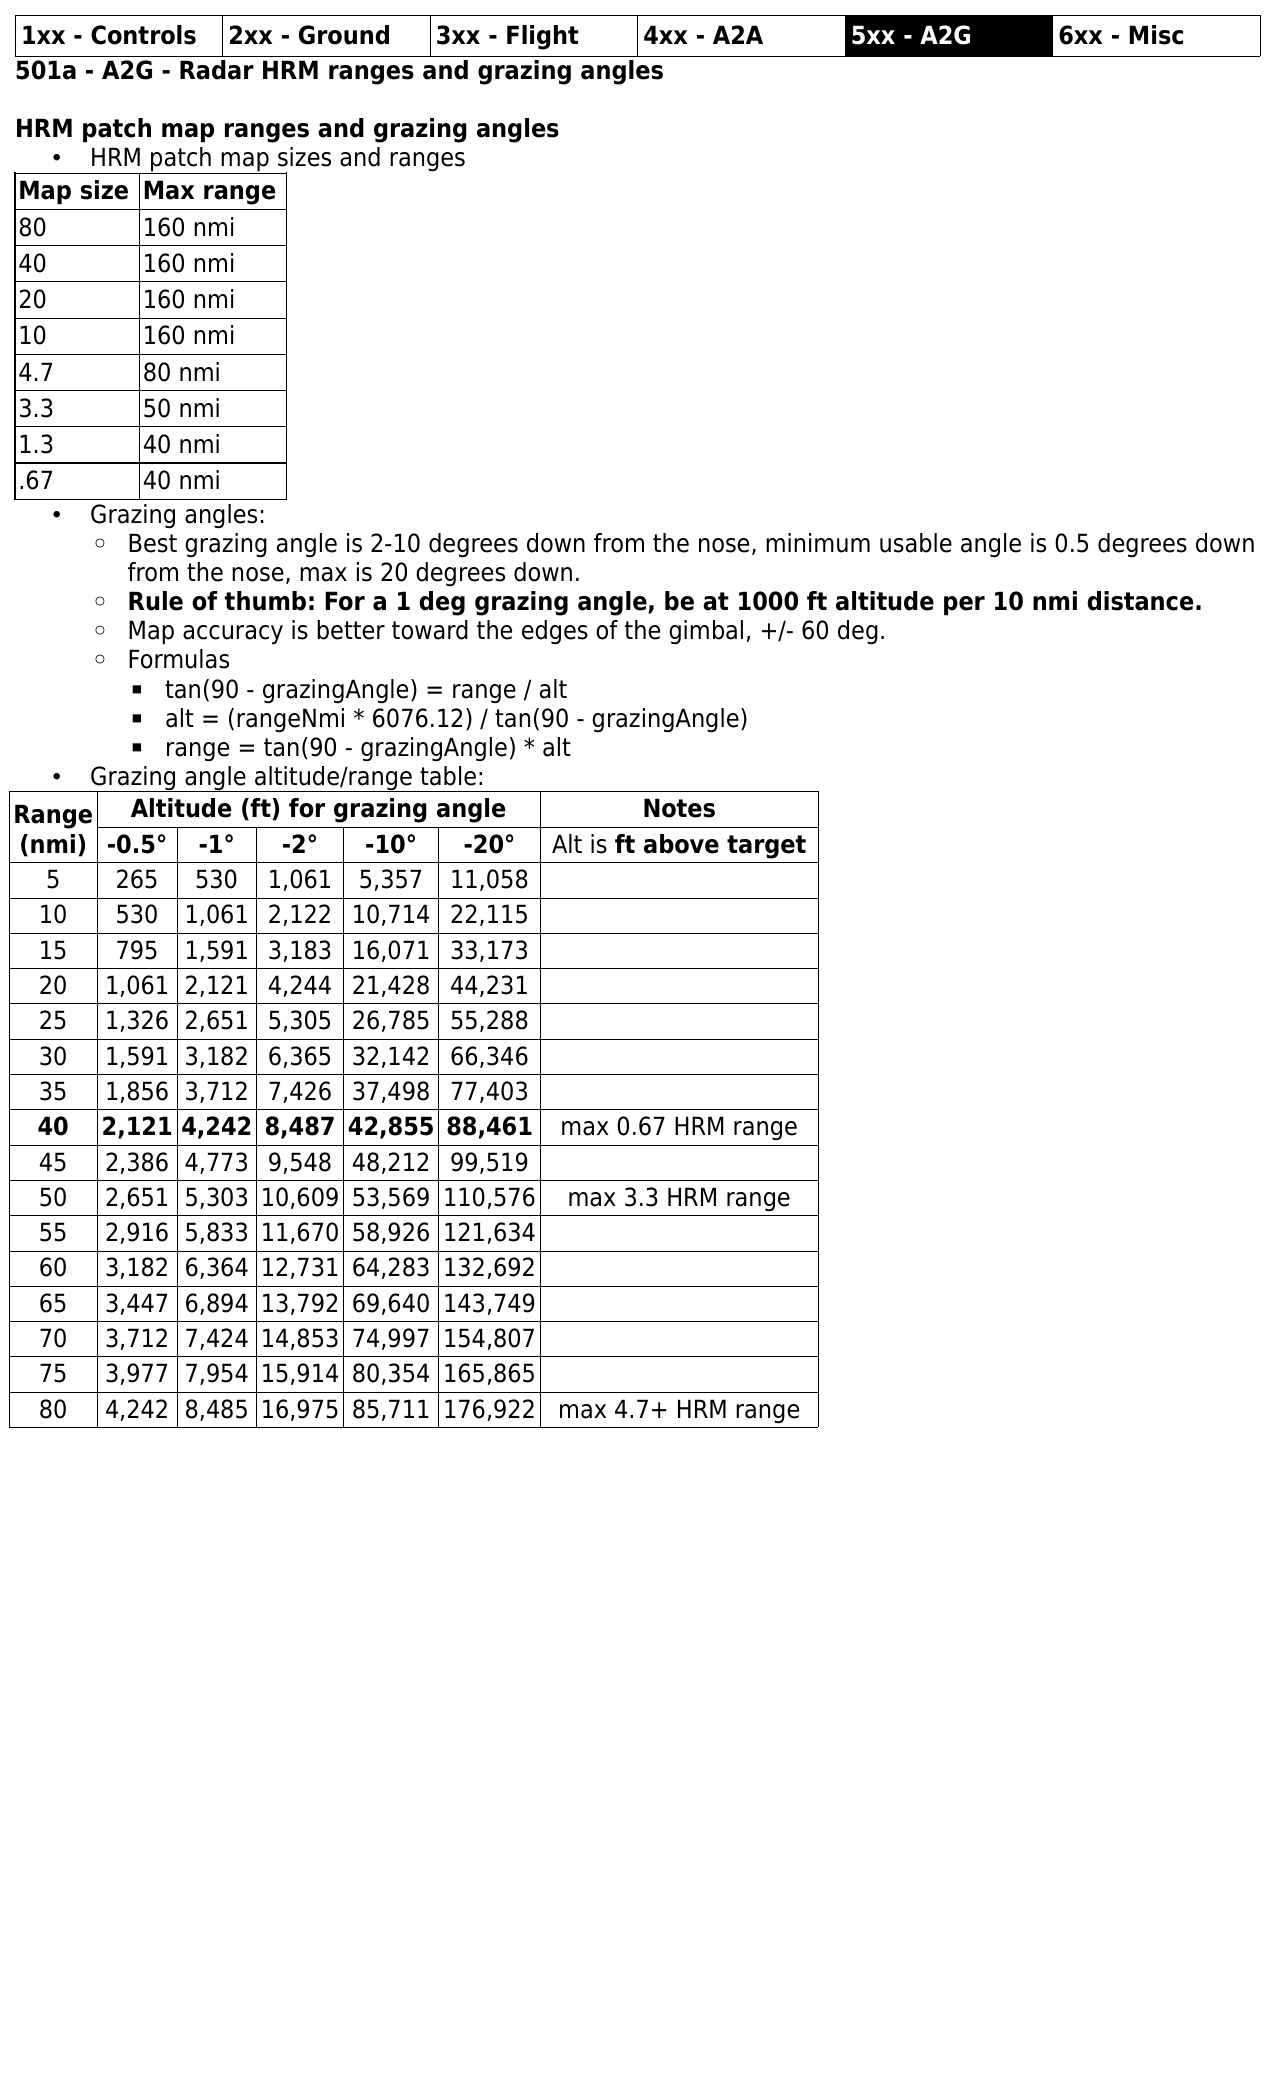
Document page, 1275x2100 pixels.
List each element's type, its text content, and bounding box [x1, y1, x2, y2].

text HRM patch map ranges and grazing angles [15, 114, 1260, 143]
table_cell -0.5° [98, 828, 177, 862]
table_cell [541, 1357, 818, 1392]
table_cell 88,461 [439, 1110, 540, 1144]
table_cell 6,364 [178, 1252, 256, 1286]
table_cell 80 [10, 1393, 97, 1427]
table_cell 160 nmi [140, 210, 286, 245]
table_cell 4.7 [16, 355, 139, 390]
table_cell [541, 1216, 818, 1251]
table_header 2xx - Ground [223, 16, 430, 56]
table_cell 10,714 [344, 899, 438, 933]
table_cell 5,305 [257, 1004, 343, 1039]
table_cell 40 nmi [140, 427, 286, 462]
table_cell 65 [10, 1287, 97, 1321]
table_cell 11,058 [439, 863, 540, 897]
table_cell 3,182 [98, 1252, 177, 1286]
table_cell 5,357 [344, 863, 438, 897]
table_cell 60 [10, 1252, 97, 1286]
table_cell 121,634 [439, 1216, 540, 1251]
table_cell 42,855 [344, 1110, 438, 1144]
table_cell 4,773 [178, 1146, 256, 1180]
table_cell 4,244 [257, 969, 343, 1003]
table_cell 55 [10, 1216, 97, 1251]
table_cell 85,711 [344, 1393, 438, 1427]
table_cell 1,591 [178, 934, 256, 968]
list tan(90 - grazingAngle) = range / alt [127, 675, 1260, 704]
table_cell 16,975 [257, 1393, 343, 1427]
table_header Map size [16, 174, 139, 209]
table_cell [541, 1252, 818, 1286]
table_cell 12,731 [257, 1252, 343, 1286]
table_cell 55,288 [439, 1004, 540, 1039]
table_cell 160 nmi [140, 282, 286, 317]
table_cell 26,785 [344, 1004, 438, 1039]
table_cell [541, 934, 818, 968]
list HRM patch map sizes and ranges [52, 143, 1260, 172]
table_cell 2,651 [98, 1181, 177, 1215]
table_cell 48,212 [344, 1146, 438, 1180]
table_cell 4,242 [98, 1393, 177, 1427]
table_cell 10,609 [257, 1181, 343, 1215]
table_cell -20° [439, 828, 540, 862]
table_cell 7,954 [178, 1357, 256, 1392]
table_cell 40 [16, 246, 139, 281]
table_cell 20 [16, 282, 139, 317]
list Formulas [90, 646, 1260, 675]
table_cell 9,548 [257, 1146, 343, 1180]
table_cell 10 [10, 899, 97, 933]
table_cell 154,807 [439, 1322, 540, 1356]
table_cell 3.3 [16, 391, 139, 426]
table_cell 37,498 [344, 1075, 438, 1109]
table_cell 265 [98, 863, 177, 897]
table_cell 13,792 [257, 1287, 343, 1321]
table_cell 1,061 [178, 899, 256, 933]
list Best grazing angle is 2-10 degrees down from the nose, minimum usable angle is 0.5 degrees down from the nose, max is 20 degrees down. [90, 529, 1260, 587]
table_header 6xx - Misc [1053, 16, 1260, 56]
table_cell [541, 1040, 818, 1074]
list Map accuracy is better toward the edges of the gimbal, +/- 60 deg. [90, 616, 1260, 646]
table_cell 8,485 [178, 1393, 256, 1427]
table_cell 530 [178, 863, 256, 897]
table_cell 2,122 [257, 899, 343, 933]
table_cell 53,569 [344, 1181, 438, 1215]
table_cell 4,242 [178, 1110, 256, 1144]
table_cell 75 [10, 1357, 97, 1392]
table_cell 110,576 [439, 1181, 540, 1215]
table_cell 14,853 [257, 1322, 343, 1356]
table_cell 50 nmi [140, 391, 286, 426]
table_cell 6,894 [178, 1287, 256, 1321]
table_cell 6,365 [257, 1040, 343, 1074]
table_cell 11,670 [257, 1216, 343, 1251]
table_cell 40 [10, 1110, 97, 1144]
table_cell [541, 863, 818, 897]
list Grazing angles: [52, 500, 1260, 529]
table_cell 2,386 [98, 1146, 177, 1180]
list Grazing angle altitude/range table: [52, 762, 1260, 791]
table_cell 15 [10, 934, 97, 968]
table_header Altitude (ft) for grazing angle [98, 792, 540, 827]
table_cell 30 [10, 1040, 97, 1074]
table_cell 3,182 [178, 1040, 256, 1074]
table_cell 530 [98, 899, 177, 933]
table_cell -2° [257, 828, 343, 862]
table_header 4xx - A2A [638, 16, 845, 56]
table_cell 50 [10, 1181, 97, 1215]
table_cell [541, 969, 818, 1003]
table_cell 3,183 [257, 934, 343, 968]
table_cell -10° [344, 828, 438, 862]
table_header Notes [541, 792, 818, 827]
table_cell 1.3 [16, 427, 139, 462]
list Rule of thumb: For a 1 deg grazing angle, be at 1000 ft altitude per 10 nmi distance. [90, 587, 1260, 616]
table_cell 40 nmi [140, 464, 286, 499]
table_cell 3,977 [98, 1357, 177, 1392]
table_cell 8,487 [257, 1110, 343, 1144]
table_cell 66,346 [439, 1040, 540, 1074]
table_cell max 0.67 HRM range [541, 1110, 818, 1144]
table_cell 16,071 [344, 934, 438, 968]
table_cell 1,591 [98, 1040, 177, 1074]
table_cell 1,856 [98, 1075, 177, 1109]
table_cell max 4.7+ HRM range [541, 1393, 818, 1427]
table_header 1xx - Controls [16, 16, 222, 56]
table_cell 160 nmi [140, 319, 286, 354]
table_header 5xx - A2G [846, 16, 1052, 56]
table_cell 3,712 [98, 1322, 177, 1356]
table_cell 74,997 [344, 1322, 438, 1356]
table_cell 3,447 [98, 1287, 177, 1321]
table_header Range (nmi) [10, 792, 97, 862]
table_header Max range [140, 174, 286, 209]
table_cell 2,121 [178, 969, 256, 1003]
table_cell 58,926 [344, 1216, 438, 1251]
table_cell 22,115 [439, 899, 540, 933]
table_cell 2,651 [178, 1004, 256, 1039]
table_cell 77,403 [439, 1075, 540, 1109]
table_cell [541, 899, 818, 933]
table_cell 15,914 [257, 1357, 343, 1392]
table_cell 2,121 [98, 1110, 177, 1144]
table_cell 64,283 [344, 1252, 438, 1286]
table_cell 44,231 [439, 969, 540, 1003]
table_cell [541, 1146, 818, 1180]
table_cell 1,326 [98, 1004, 177, 1039]
table_cell 99,519 [439, 1146, 540, 1180]
table_cell 3,712 [178, 1075, 256, 1109]
table_cell 80 nmi [140, 355, 286, 390]
table_cell [541, 1075, 818, 1109]
table_cell 132,692 [439, 1252, 540, 1286]
table_cell .67 [16, 464, 139, 499]
text 501a - A2G - Radar HRM ranges and grazing angles [15, 57, 1260, 85]
table_cell 21,428 [344, 969, 438, 1003]
table_cell 35 [10, 1075, 97, 1109]
table_cell 795 [98, 934, 177, 968]
table_cell 5,833 [178, 1216, 256, 1251]
table_cell 80,354 [344, 1357, 438, 1392]
table_cell 20 [10, 969, 97, 1003]
table_cell 69,640 [344, 1287, 438, 1321]
table_cell 32,142 [344, 1040, 438, 1074]
list alt = (rangeNmi * 6076.12) / tan(90 - grazingAngle) [127, 704, 1260, 733]
list range = tan(90 - grazingAngle) * alt [127, 733, 1260, 762]
table_header 3xx - Flight [431, 16, 637, 56]
table_cell 5,303 [178, 1181, 256, 1215]
table_cell max 3.3 HRM range [541, 1181, 818, 1215]
table_cell 70 [10, 1322, 97, 1356]
table_cell 143,749 [439, 1287, 540, 1321]
table_cell 7,426 [257, 1075, 343, 1109]
table_cell [541, 1287, 818, 1321]
table_cell 1,061 [98, 969, 177, 1003]
table_cell 2,916 [98, 1216, 177, 1251]
table_cell 176,922 [439, 1393, 540, 1427]
table_cell [541, 1322, 818, 1356]
table_cell 1,061 [257, 863, 343, 897]
table_cell 33,173 [439, 934, 540, 968]
table_cell [541, 1004, 818, 1039]
table_cell 25 [10, 1004, 97, 1039]
table_cell 45 [10, 1146, 97, 1180]
table_cell 80 [16, 210, 139, 245]
table_cell 10 [16, 319, 139, 354]
table_cell 160 nmi [140, 246, 286, 281]
table_cell Alt is ft above target [541, 828, 818, 862]
table_cell 5 [10, 863, 97, 897]
table_cell 7,424 [178, 1322, 256, 1356]
table_cell -1° [178, 828, 256, 862]
table_cell 165,865 [439, 1357, 540, 1392]
